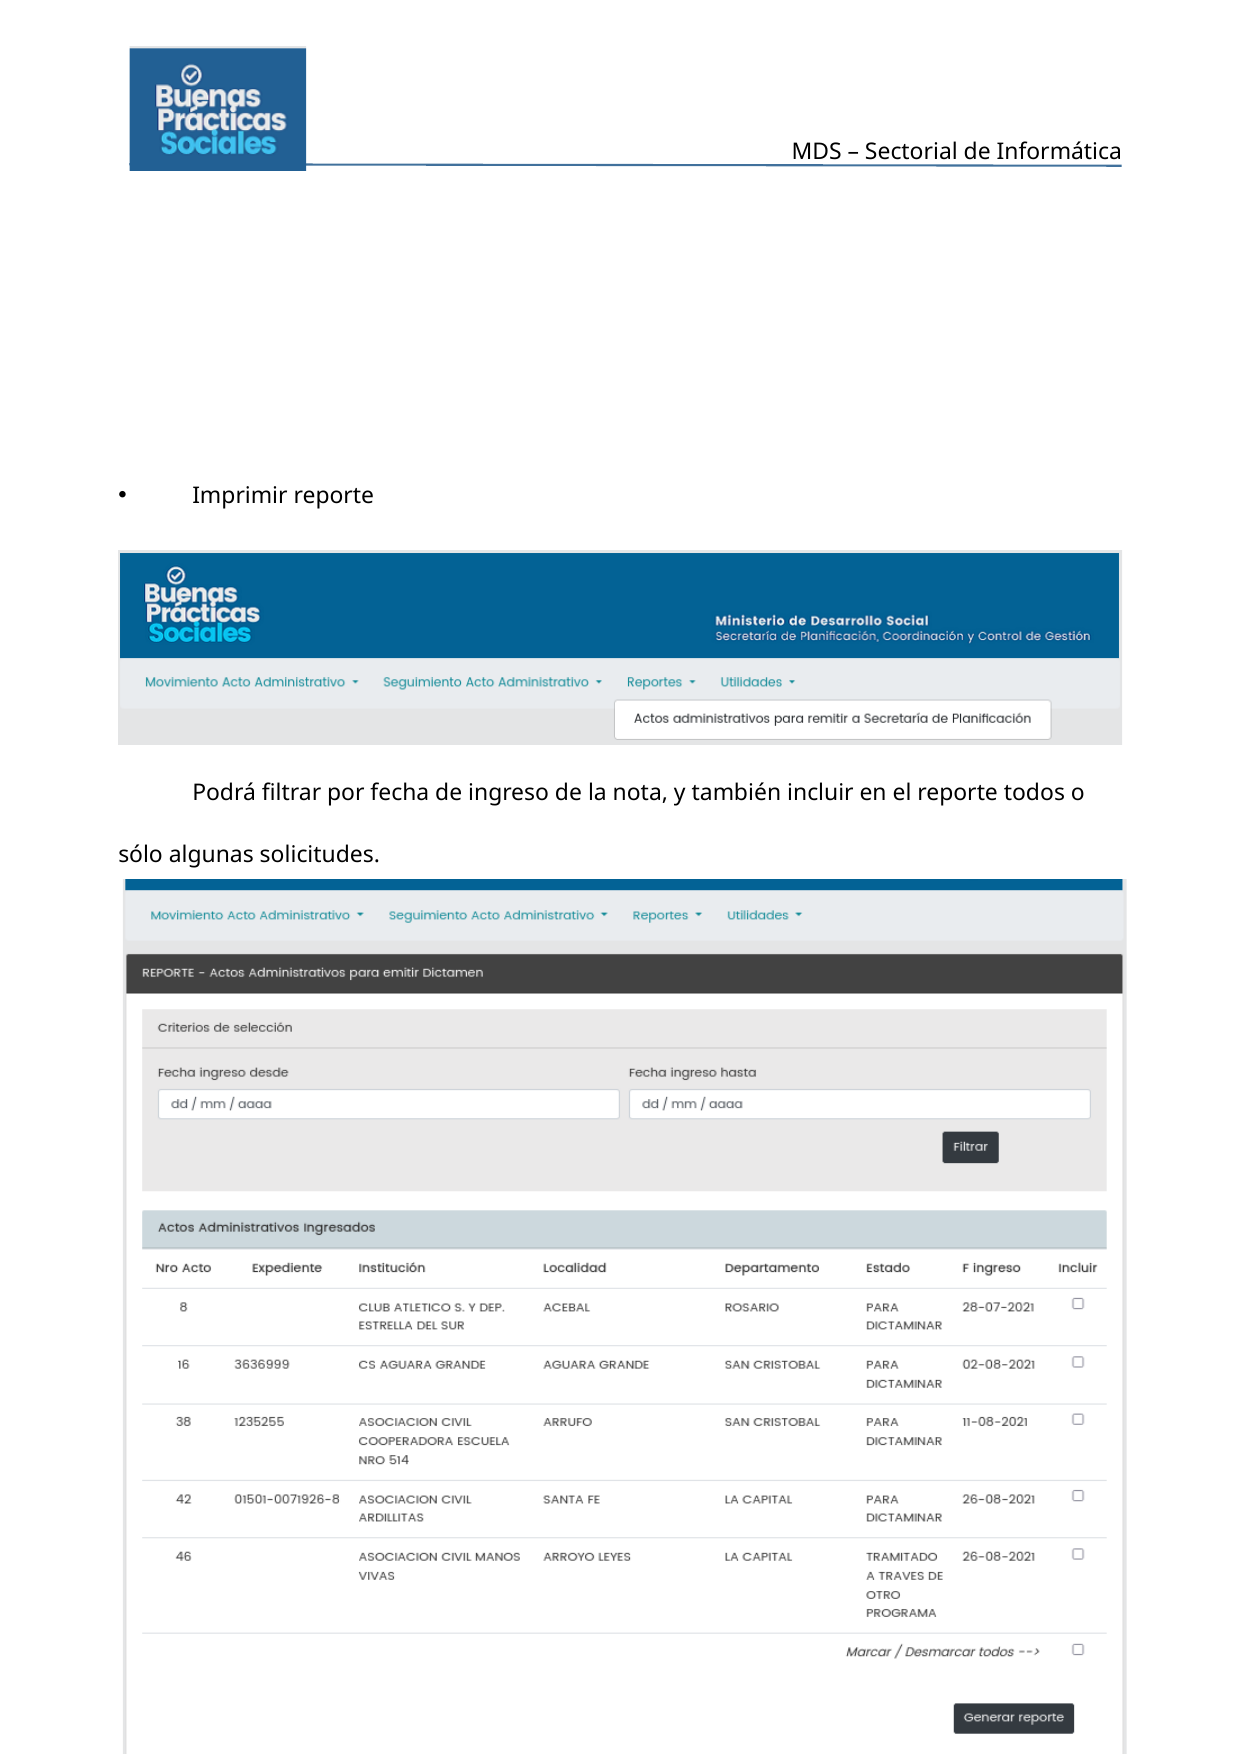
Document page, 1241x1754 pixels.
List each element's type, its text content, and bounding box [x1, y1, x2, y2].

picture [122, 879, 1127, 1754]
picture [118, 550, 1123, 745]
list Imprimir reporte [118, 479, 1122, 510]
text [118, 541, 1122, 550]
text Podrá filtrar por fecha de ingreso de la nota, y también incluir en el reporte todos o sólo algunas solicitudes. [118, 745, 1122, 870]
